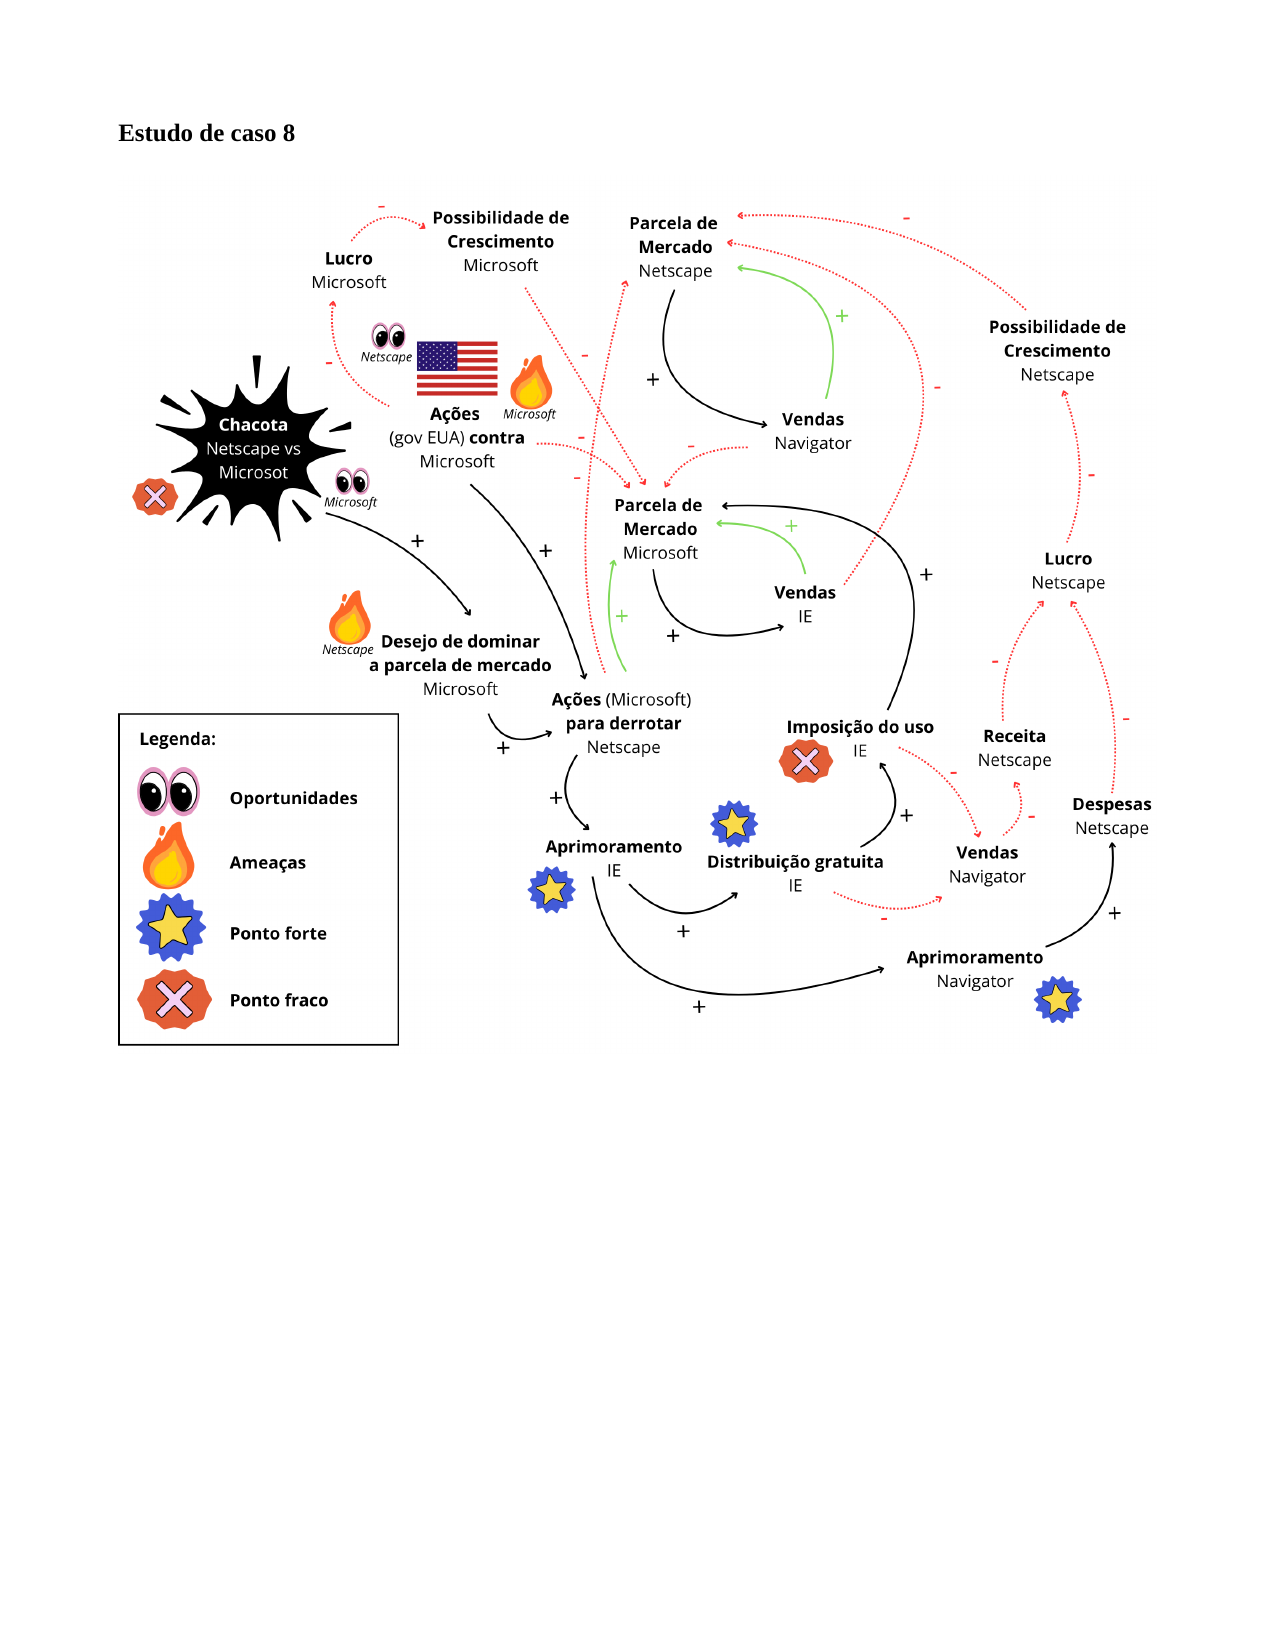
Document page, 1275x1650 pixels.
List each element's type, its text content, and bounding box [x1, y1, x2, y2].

text Estudo de caso 8 [118, 118, 1157, 147]
picture [118, 175, 1157, 1054]
